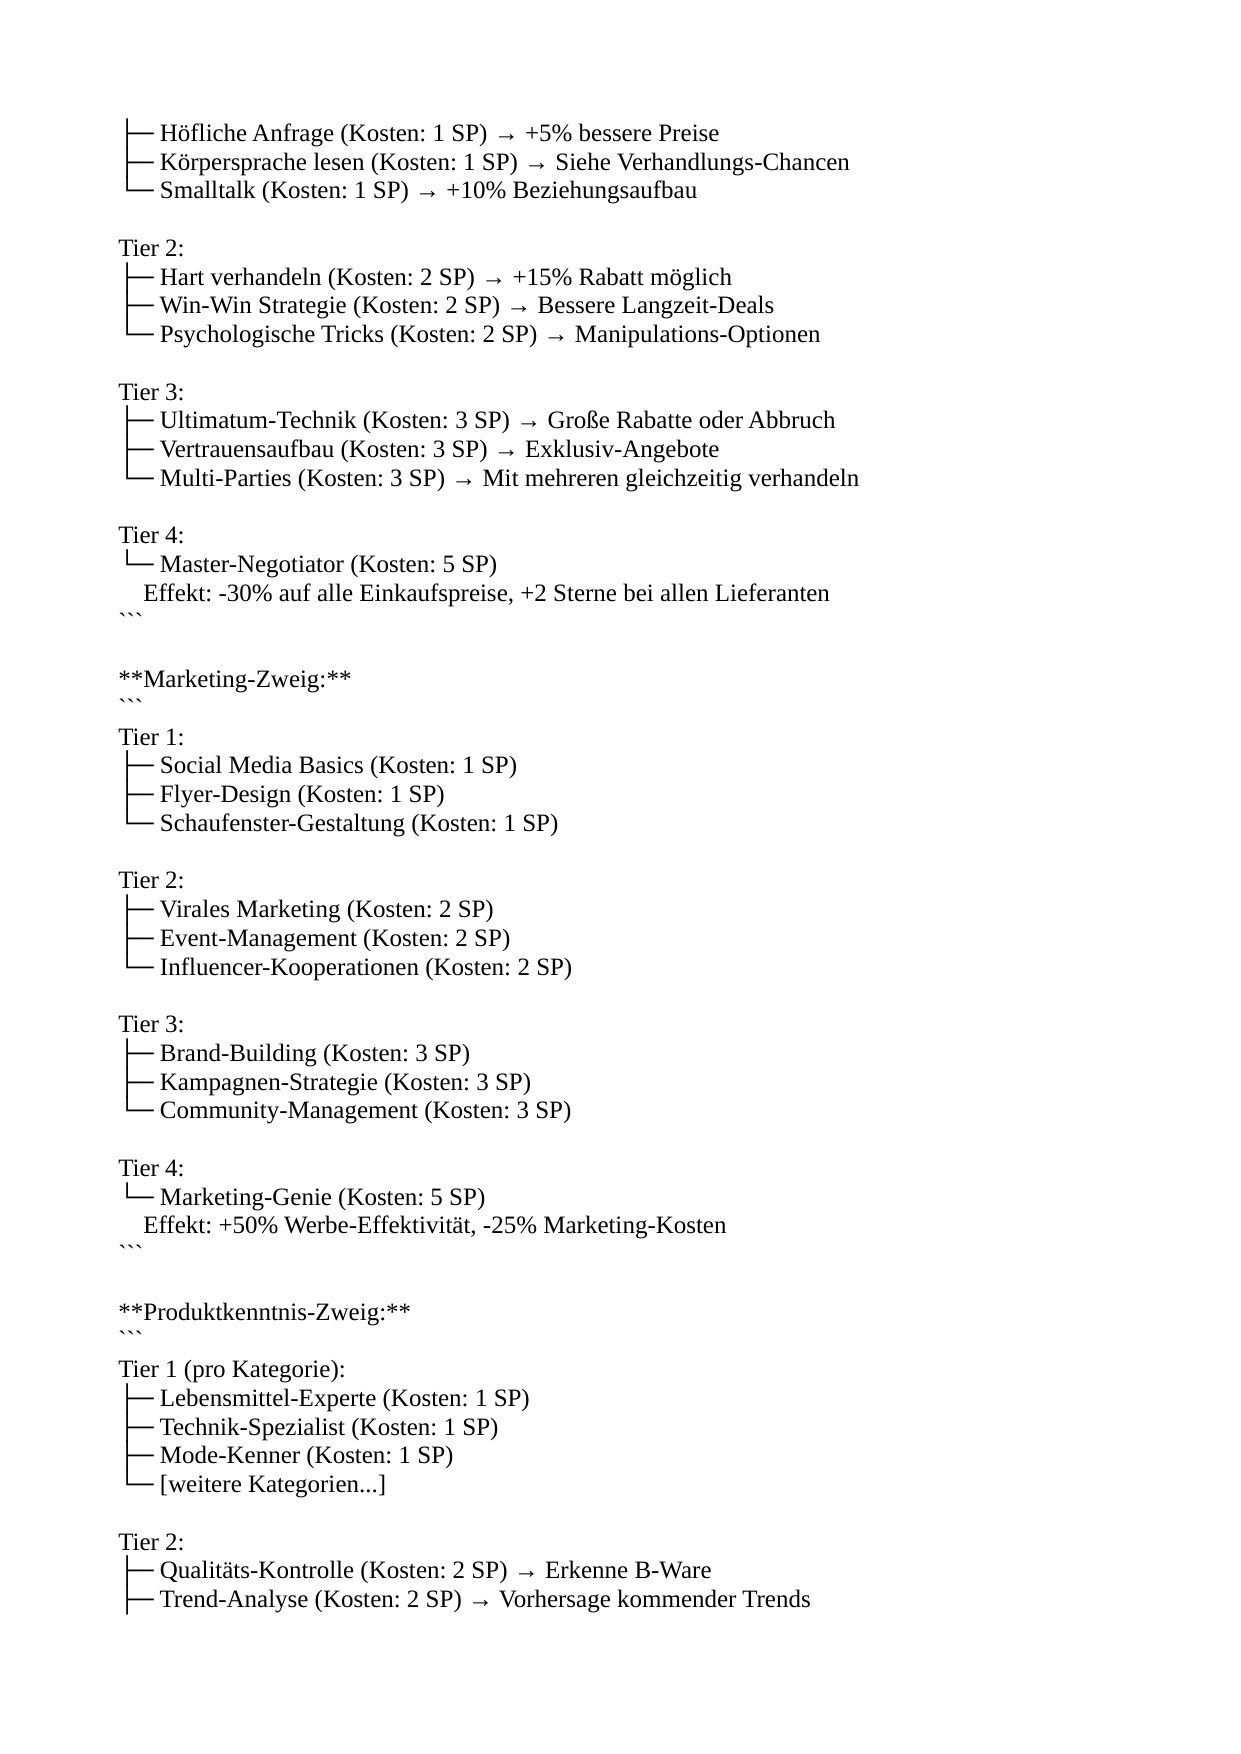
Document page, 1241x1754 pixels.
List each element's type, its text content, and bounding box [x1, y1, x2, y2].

text ├─ Höfliche Anfrage (Kosten: 1 SP) → +5% bessere Preise ├─ Körpersprache lesen (Kosten: 1 SP) → Siehe Verhandlungs-Chancen └─ Smalltalk (Kosten: 1 SP) → +10% Beziehungsaufbau Tier 2: ├─ Hart verhandeln (Kosten: 2 SP) → +15% Rabatt möglich ├─ Win-Win Strategie (Kosten: 2 SP) → Bessere Langzeit-Deals └─ Psychologische Tricks (Kosten: 2 SP) → Manipulations-Optionen Tier 3: ├─ Ultimatum-Technik (Kosten: 3 SP) → Große Rabatte oder Abbruch ├─ Vertrauensaufbau (Kosten: 3 SP) → Exklusiv-Angebote └─ Multi-Parties (Kosten: 3 SP) → Mit mehreren gleichzeitig verhandeln Tier 4: └─ Master-Negotiator (Kosten: 5 SP) Effekt: -30% auf alle Einkaufspreise, +2 Sterne bei allen Lieferanten ``` **Marketing-Zweig:** ``` Tier 1: ├─ Social Media Basics (Kosten: 1 SP) ├─ Flyer-Design (Kosten: 1 SP) └─ Schaufenster-Gestaltung (Kosten: 1 SP) Tier 2: ├─ Virales Marketing (Kosten: 2 SP) ├─ Event-Management (Kosten: 2 SP) └─ Influencer-Kooperationen (Kosten: 2 SP) Tier 3: ├─ Brand-Building (Kosten: 3 SP) ├─ Kampagnen-Strategie (Kosten: 3 SP) └─ Community-Management (Kosten: 3 SP) Tier 4: └─ Marketing-Genie (Kosten: 5 SP) Effekt: +50% Werbe-Effektivität, -25% Marketing-Kosten ``` **Produktkenntnis-Zweig:** ``` Tier 1 (pro Kategorie): ├─ Lebensmittel-Experte (Kosten: 1 SP) ├─ Technik-Spezialist (Kosten: 1 SP) ├─ Mode-Kenner (Kosten: 1 SP) └─ [weitere Kategorien...] Tier 2: ├─ Qualitäts-Kontrolle (Kosten: 2 SP) → Erkenne B-Ware ├─ Trend-Analyse (Kosten: 2 SP) → Vorhersage kommender Trends [118, 118, 1122, 1613]
